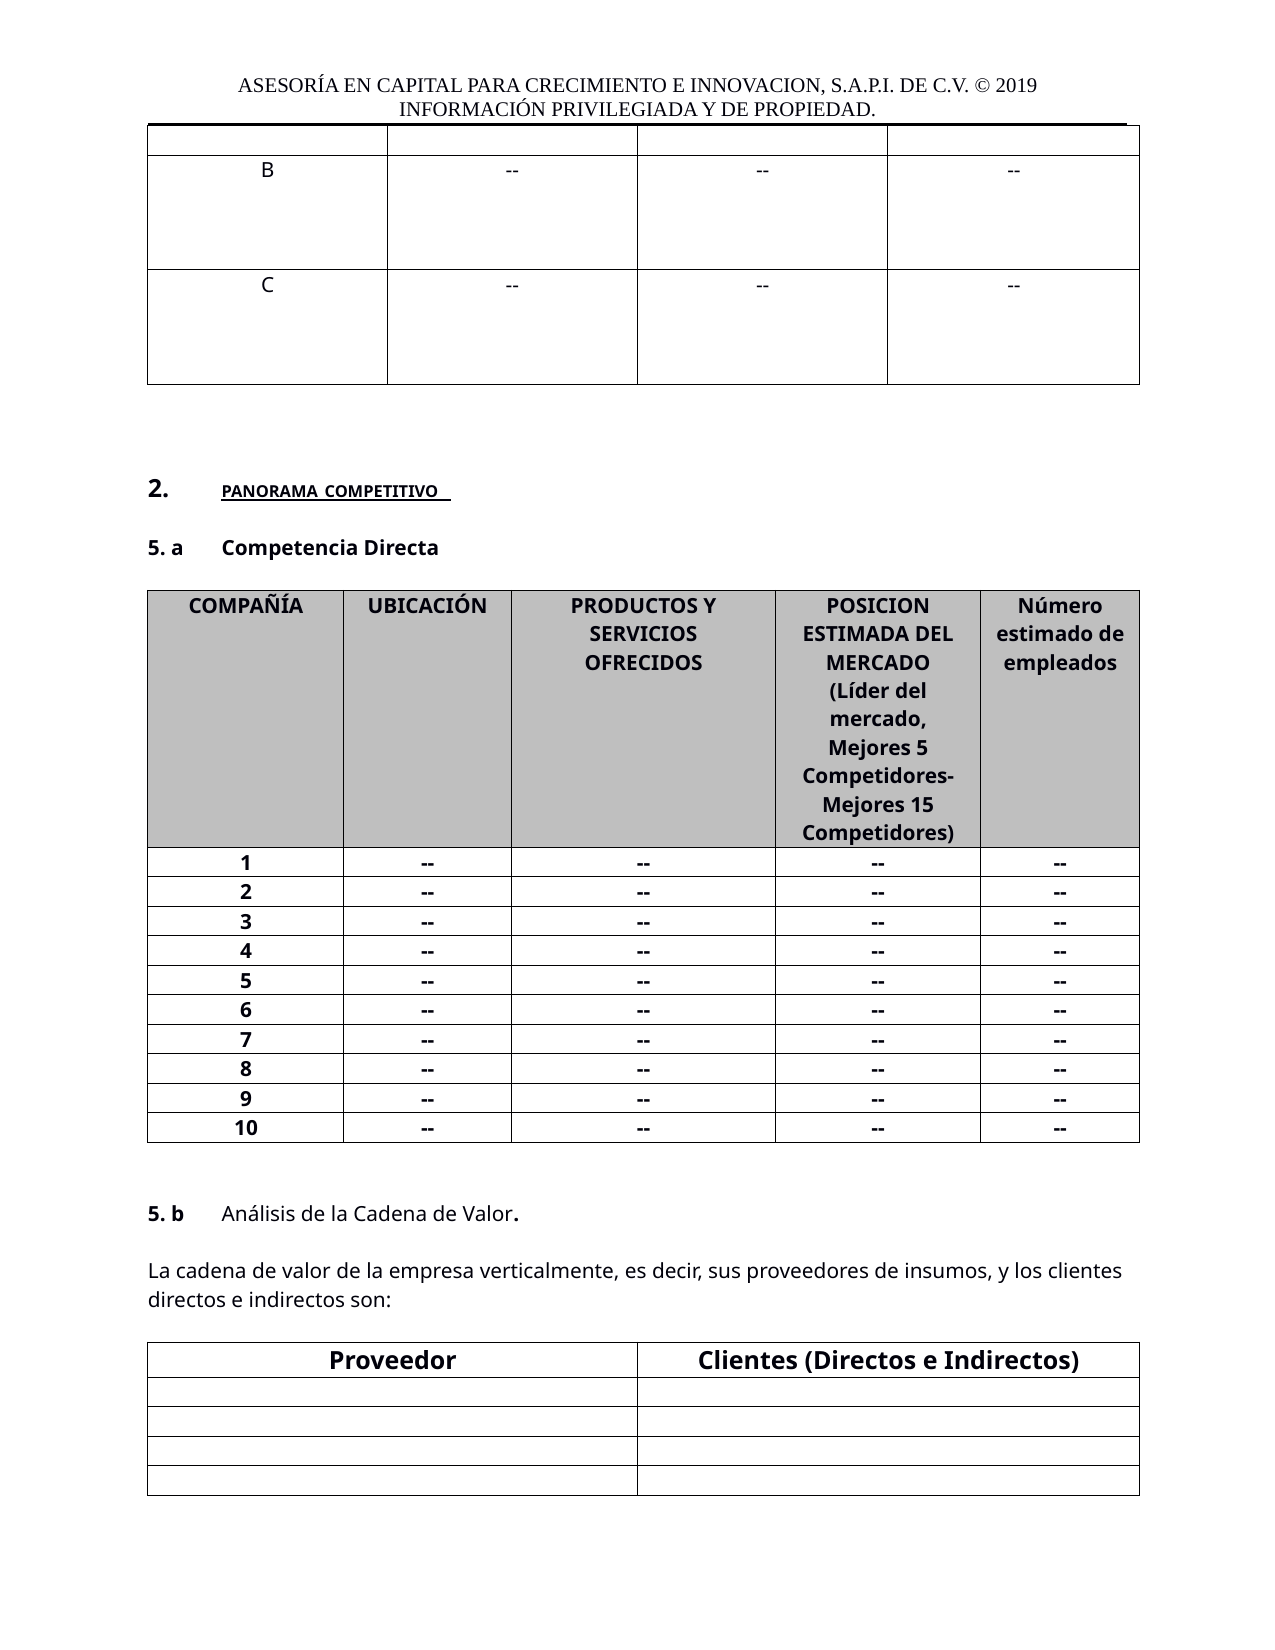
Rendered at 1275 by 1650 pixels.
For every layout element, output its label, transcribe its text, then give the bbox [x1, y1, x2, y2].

table_header Proveedor [148, 1343, 637, 1377]
table_cell 4 [148, 936, 343, 965]
table_cell [148, 126, 387, 154]
table_cell -- [981, 936, 1139, 965]
table_cell -- [981, 877, 1139, 906]
table_cell -- [388, 126, 637, 154]
table_cell -- [344, 936, 511, 965]
table_cell -- [776, 936, 980, 965]
table_cell B [148, 156, 387, 269]
table_cell -- [776, 1113, 980, 1142]
table_cell -- [776, 1054, 980, 1083]
table_cell -- [981, 848, 1139, 876]
table_cell 6 [148, 995, 343, 1024]
text 5. a Competencia Directa [148, 533, 1127, 561]
table_cell -- [981, 1113, 1139, 1142]
table_cell C [148, 270, 387, 384]
table_cell -- [388, 156, 637, 269]
table_header POSICION ESTIMADA DEL MERCADO (Líder del mercado, Mejores 5 Competidores- Mejores 15 Competidores) [776, 591, 980, 847]
list panorama competitivo [148, 470, 1127, 504]
table_header COMPAÑÍA [148, 591, 343, 847]
table_cell -- [512, 848, 775, 876]
table_cell -- [776, 877, 980, 906]
table_cell -- [981, 995, 1139, 1024]
table_cell 1 [148, 848, 343, 876]
table_cell 7 [148, 1025, 343, 1053]
table_cell -- [776, 1025, 980, 1053]
table_cell [638, 1407, 1139, 1436]
table_cell -- [888, 156, 1139, 269]
table_cell -- [776, 848, 980, 876]
table_cell -- [388, 270, 637, 384]
table_cell -- [981, 1025, 1139, 1053]
table_cell -- [512, 995, 775, 1024]
table_cell -- [512, 907, 775, 935]
table_header PRODUCTOS Y SERVICIOS OFRECIDOS [512, 591, 775, 847]
table_cell [638, 1378, 1139, 1406]
table_cell -- [776, 995, 980, 1024]
table_cell -- [981, 1054, 1139, 1083]
table_cell -- [512, 877, 775, 906]
table_cell -- [512, 1084, 775, 1112]
text La cadena de valor de la empresa verticalmente, es decir, sus proveedores de insumos, y los clientes directos e indirectos son: [148, 1256, 1127, 1313]
table_cell -- [776, 966, 980, 994]
table_cell -- [981, 966, 1139, 994]
table_cell 3 [148, 907, 343, 935]
table_header UBICACIÓN [344, 591, 511, 847]
table_cell -- [344, 907, 511, 935]
table_cell -- [344, 848, 511, 876]
table_cell 5 [148, 966, 343, 994]
table_cell -- [776, 1084, 980, 1112]
table_cell [638, 1437, 1139, 1465]
table_cell [148, 1437, 637, 1465]
table_cell -- [776, 907, 980, 935]
table_cell [148, 1378, 637, 1406]
table_cell -- [344, 1025, 511, 1053]
table_cell -- [512, 1054, 775, 1083]
table_cell -- [512, 936, 775, 965]
table_cell -- [344, 877, 511, 906]
table_cell [148, 1407, 637, 1436]
table_header Clientes (Directos e Indirectos) [638, 1343, 1139, 1377]
table_cell -- [981, 1084, 1139, 1112]
text 5. b Análisis de la Cadena de Valor. [148, 1199, 1127, 1228]
table_cell 2 [148, 877, 343, 906]
table_header Número estimado de empleados [981, 591, 1139, 847]
table_cell [638, 1466, 1139, 1495]
table_cell -- [512, 1025, 775, 1053]
table_cell 9 [148, 1084, 343, 1112]
table_cell -- [344, 966, 511, 994]
table_cell -- [981, 907, 1139, 935]
table_cell 8 [148, 1054, 343, 1083]
table_cell 10 [148, 1113, 343, 1142]
table_cell -- [344, 1084, 511, 1112]
table_cell -- [344, 1054, 511, 1083]
table_cell -- [344, 1113, 511, 1142]
table_cell -- [512, 1113, 775, 1142]
table_cell [148, 1466, 637, 1495]
table_cell -- [512, 966, 775, 994]
table_cell -- [638, 126, 887, 154]
table_cell -- [638, 156, 887, 269]
table_cell -- [638, 270, 887, 384]
table_cell -- [888, 126, 1139, 154]
table_cell -- [888, 270, 1139, 384]
table_cell -- [344, 995, 511, 1024]
